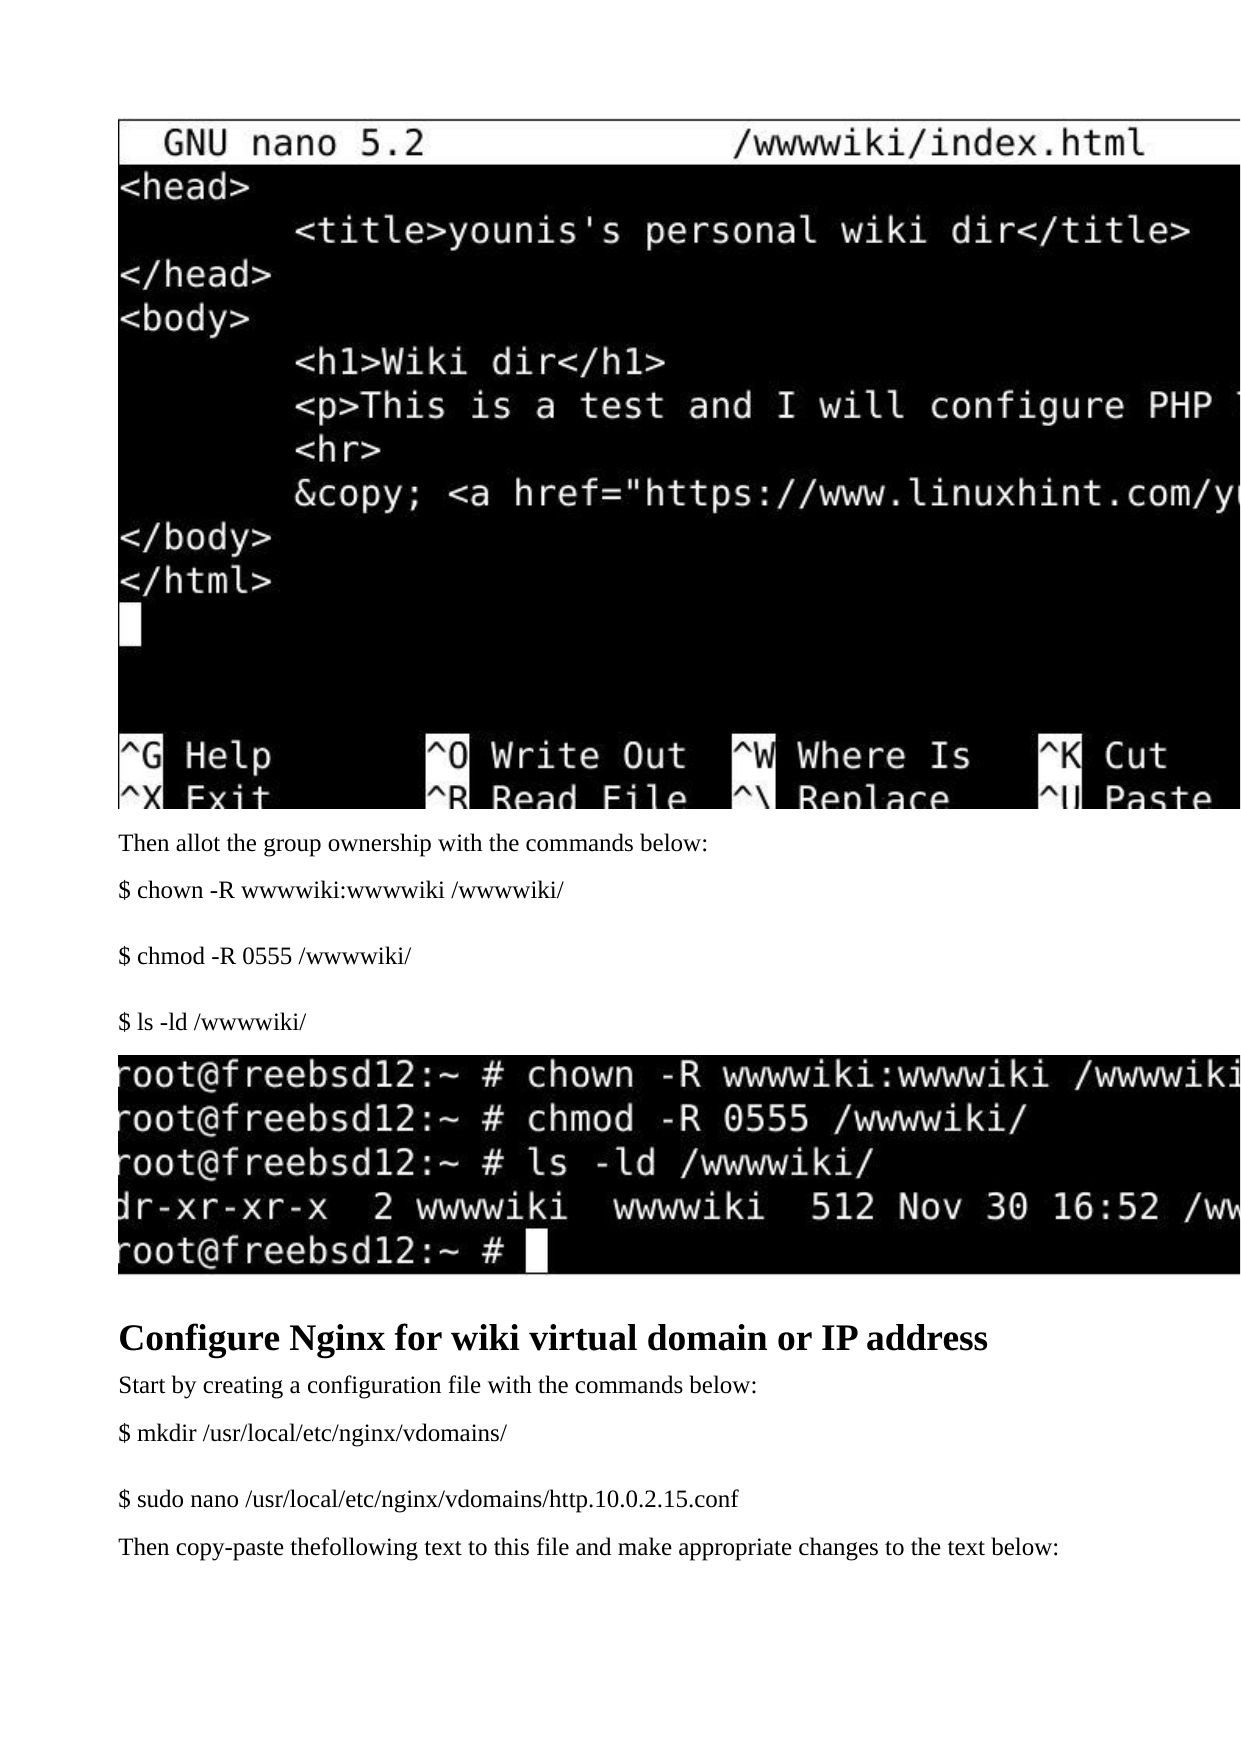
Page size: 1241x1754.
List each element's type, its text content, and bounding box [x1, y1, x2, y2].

picture [118, 118, 1241, 809]
text Start by creating a configuration file with the commands below: [118, 1371, 1122, 1399]
text $ chown -R wwwwiki:wwwwiki /wwwwiki/ $ chmod -R 0555 /wwwwiki/ $ ls -ld /wwwwiki/ [118, 875, 1122, 1036]
subtitle Configure Nginx for wiki virtual domain or IP address [118, 1315, 1122, 1358]
text Then allot the group ownership with the commands below: [118, 828, 1122, 856]
text Then copy-paste thefollowing text to this file and make appropriate changes to the text below: [118, 1532, 1122, 1561]
text $ mkdir /usr/local/etc/nginx/vdomains/ $ sudo nano /usr/local/etc/nginx/vdomains/http.10.0.2.15.conf [118, 1418, 1122, 1513]
picture [118, 1055, 1241, 1276]
